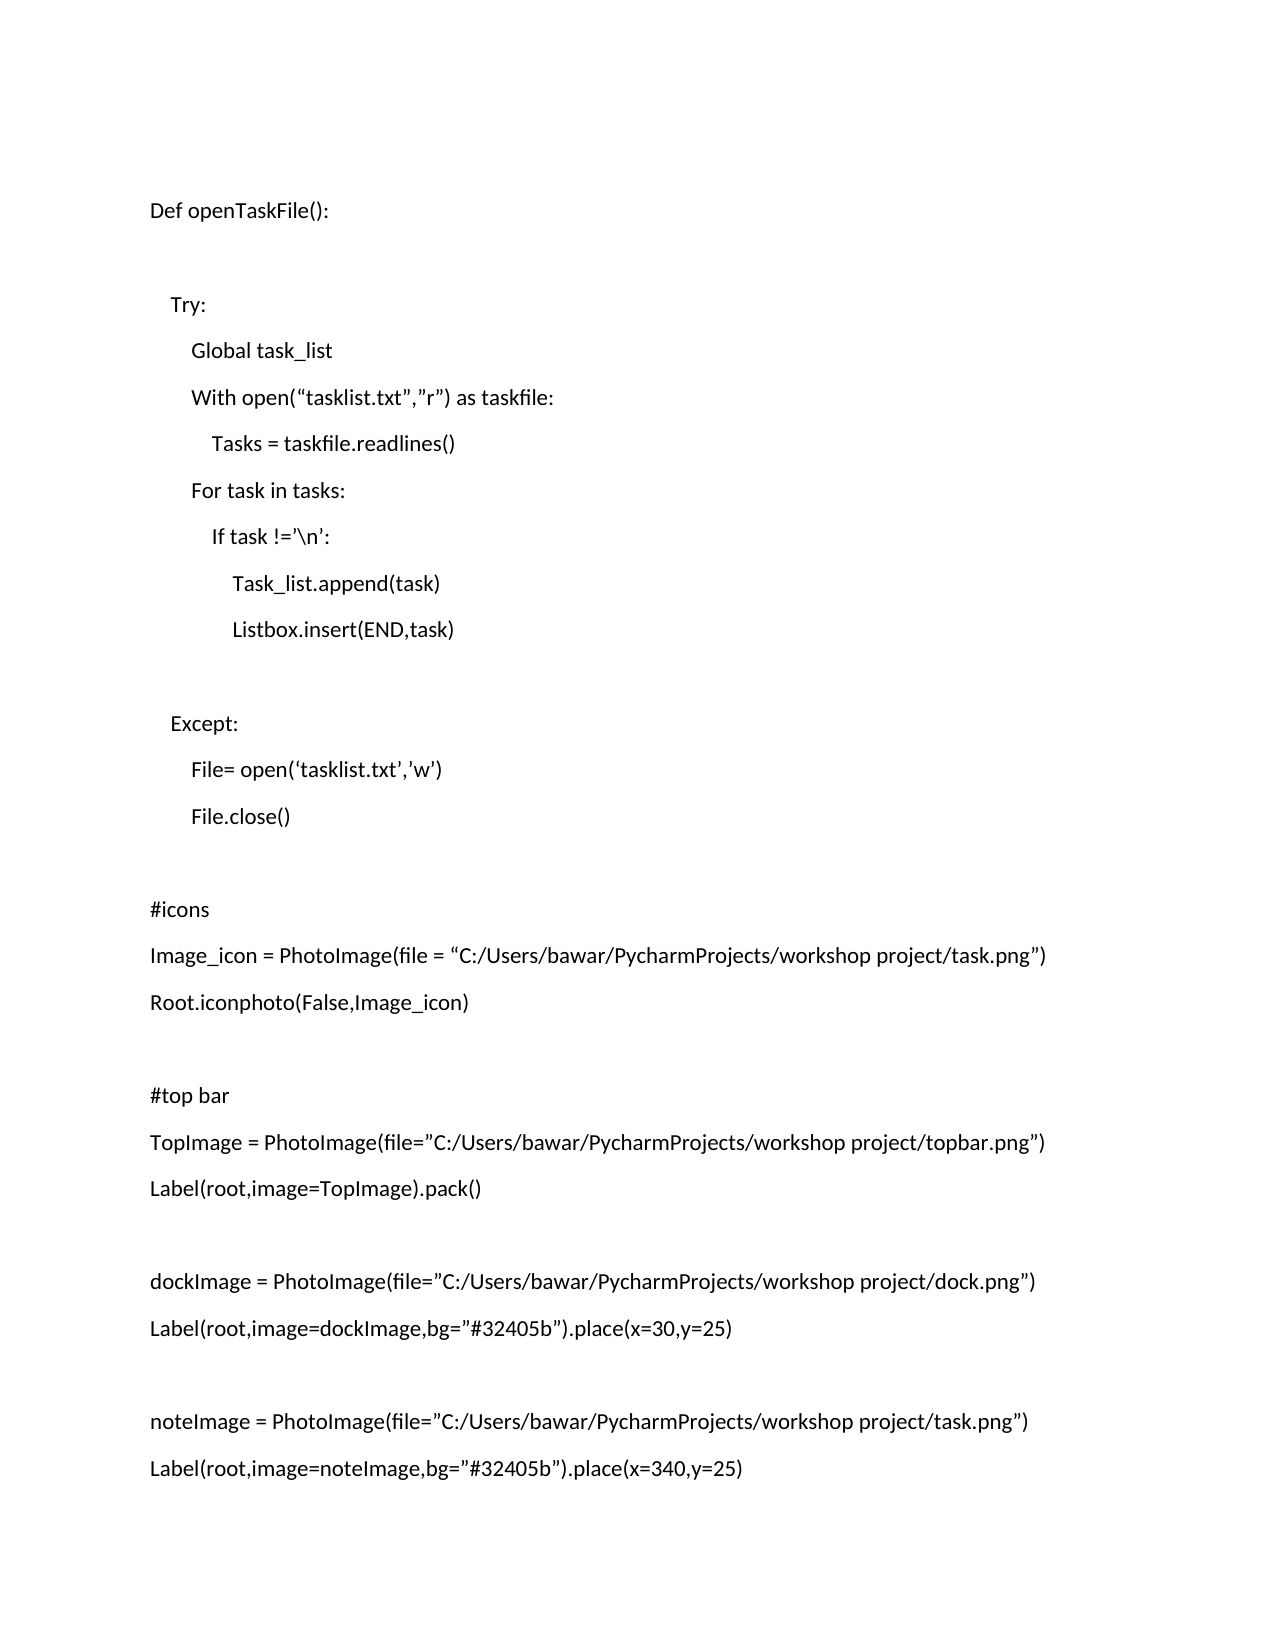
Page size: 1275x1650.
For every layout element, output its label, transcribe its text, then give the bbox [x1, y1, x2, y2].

text #icons [150, 895, 1125, 923]
text Label(root,image=TopImage).pack() [150, 1174, 1125, 1202]
text Task_list.append(task) [150, 569, 1125, 597]
text Root.iconphoto(False,Image_icon) [150, 988, 1125, 1016]
text Def openTaskFile(): [150, 197, 1125, 224]
text With open(“tasklist.txt”,”r”) as taskfile: [150, 383, 1125, 411]
text For task in tasks: [150, 476, 1125, 504]
text Global task_list [150, 336, 1125, 364]
text #top bar [150, 1081, 1125, 1109]
text File.close() [150, 802, 1125, 830]
text Tasks = taskfile.readlines() [150, 429, 1125, 457]
text noteImage = PhotoImage(file=”C:/Users/bawar/PycharmProjects/workshop project/task.png”) [150, 1407, 1125, 1435]
text File= open(‘tasklist.txt’,’w’) [150, 755, 1125, 783]
text Except: [150, 709, 1125, 737]
text Label(root,image=dockImage,bg=”#32405b”).place(x=30,y=25) [150, 1314, 1125, 1342]
text dockImage = PhotoImage(file=”C:/Users/bawar/PycharmProjects/workshop project/dock.png”) [150, 1267, 1125, 1296]
text TopImage = PhotoImage(file=”C:/Users/bawar/PycharmProjects/workshop project/topbar.png”) [150, 1128, 1125, 1156]
text If task !=’\n’: [150, 522, 1125, 551]
text Listbox.insert(END,task) [150, 616, 1125, 644]
text Label(root,image=noteImage,bg=”#32405b”).place(x=340,y=25) [150, 1454, 1125, 1482]
text Image_icon = PhotoImage(file = “C:/Users/bawar/PycharmProjects/workshop project/task.png”) [150, 942, 1125, 969]
text Try: [150, 290, 1125, 318]
